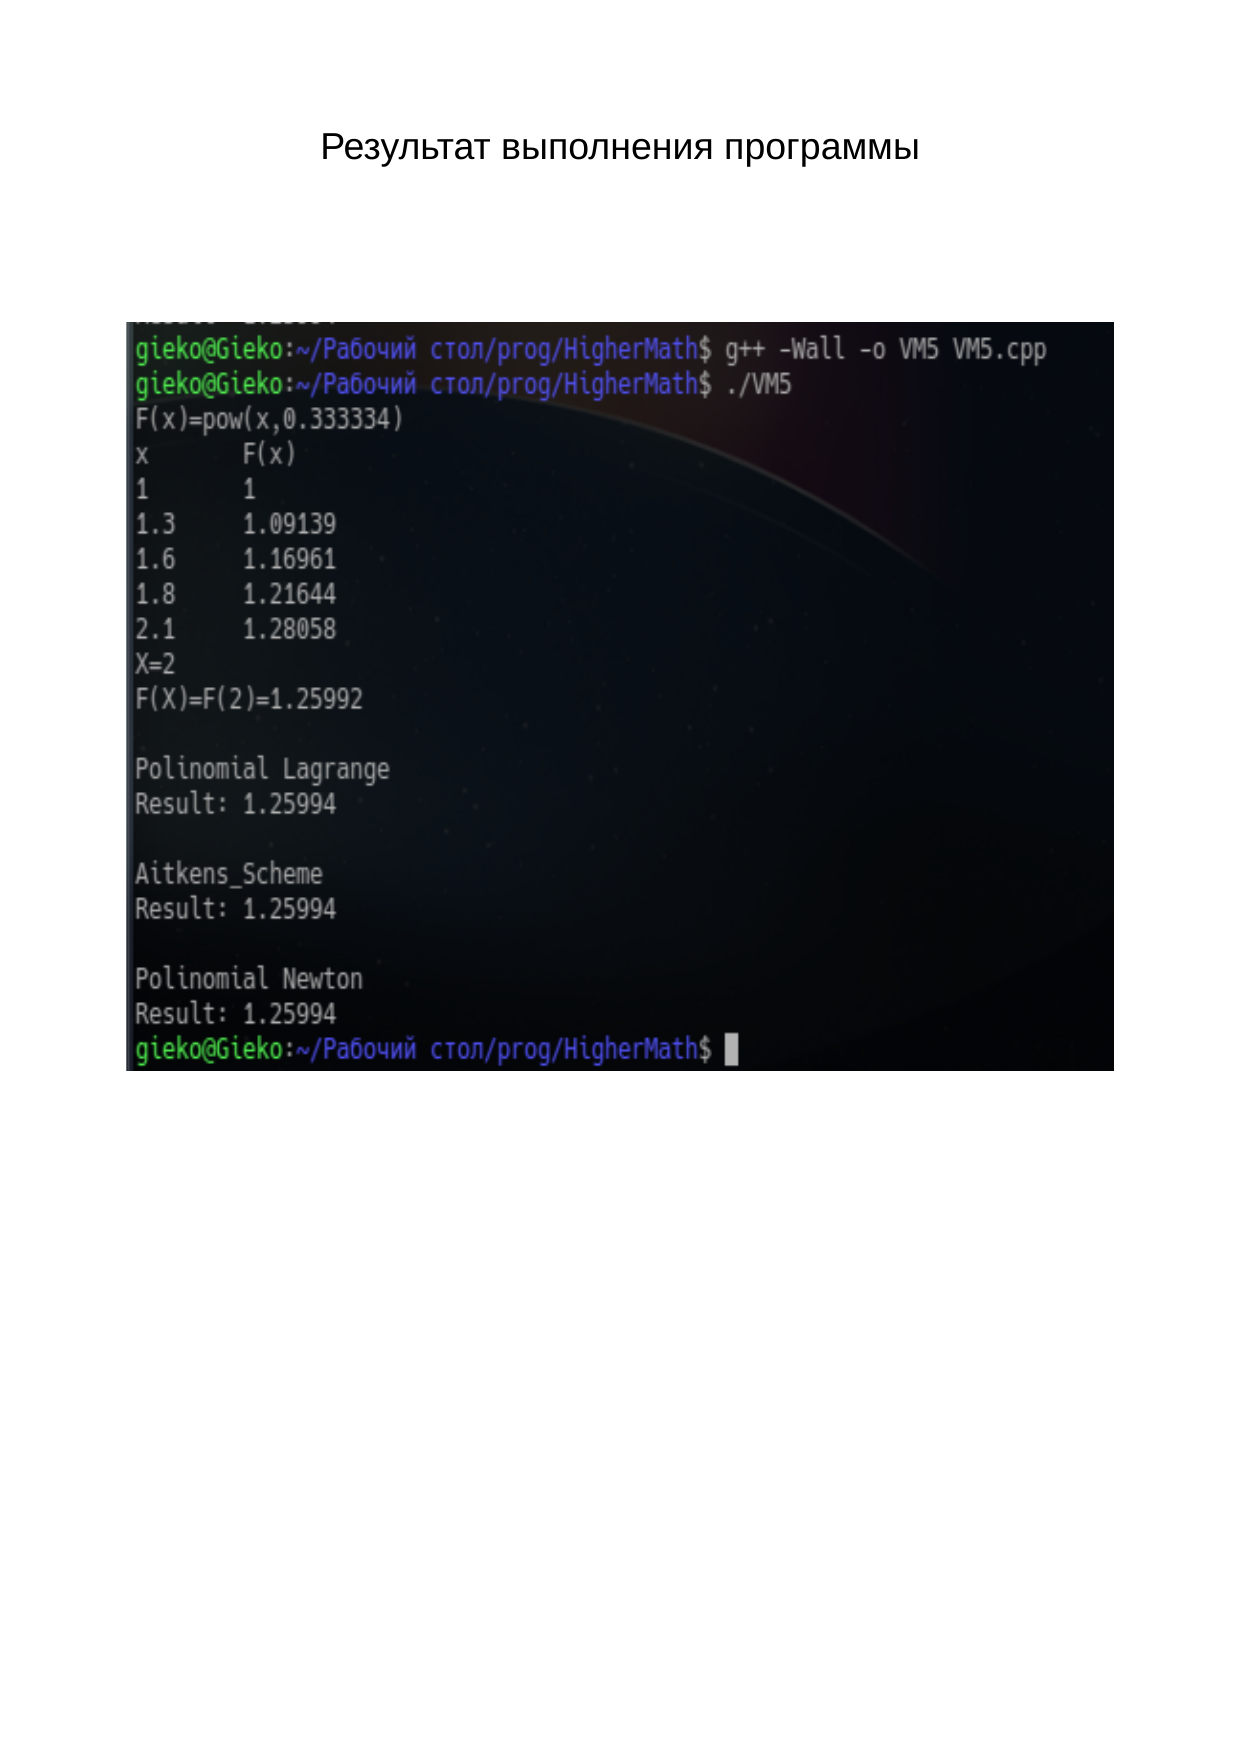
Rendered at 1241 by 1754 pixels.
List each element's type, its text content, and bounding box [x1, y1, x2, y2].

picture [126, 322, 1114, 1071]
subtitle Результат выполнения программы [118, 124, 1122, 167]
